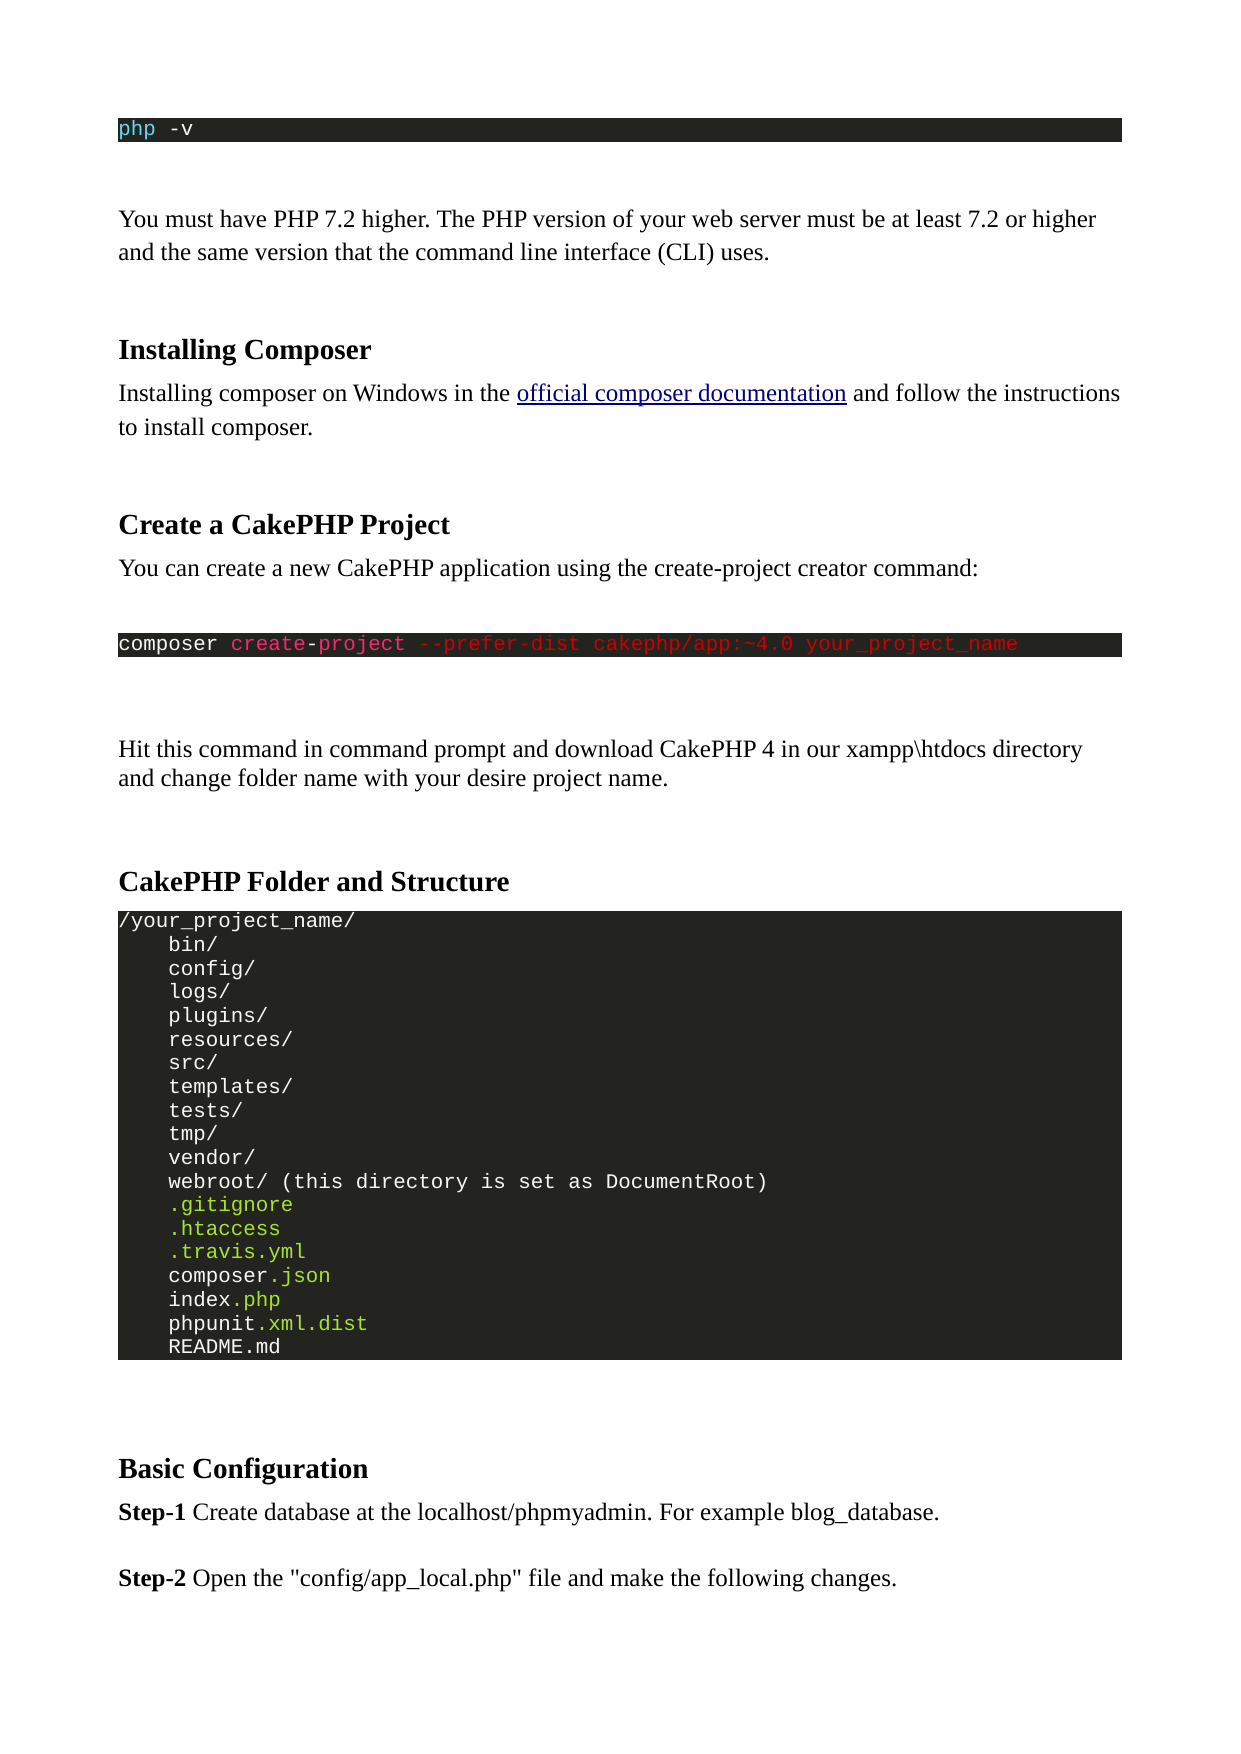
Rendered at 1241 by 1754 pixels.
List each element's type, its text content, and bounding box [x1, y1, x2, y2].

text Step-2 Open the "config/app_local.php" file and make the following changes. [118, 1563, 1122, 1592]
text src/ [118, 1052, 1122, 1076]
text composer.json [118, 1265, 1122, 1289]
text You can create a new CakePHP application using the create-project creator command: [118, 553, 1122, 582]
subtitle CakePHP Folder and Structure [118, 864, 1122, 898]
text composer create-project --prefer-dist cakephp/app:~4.0 your_project_name [118, 633, 1122, 657]
text config/ [118, 958, 1122, 981]
text plugins/ [118, 1005, 1122, 1029]
text logs/ [118, 981, 1122, 1005]
subtitle Installing Composer [118, 332, 1122, 366]
text bin/ [118, 934, 1122, 958]
text .travis.yml [118, 1242, 1122, 1265]
subtitle Create a CakePHP Project [118, 507, 1122, 540]
text index.php [118, 1289, 1122, 1312]
text php -v [118, 118, 1122, 142]
text Step-1 Create database at the localhost/phpmyadmin. For example blog_database. [118, 1497, 1122, 1526]
text README.md [118, 1336, 1122, 1360]
text webroot/ (this directory is set as DocumentRoot) [118, 1171, 1122, 1194]
text You must have PHP 7.2 higher. The PHP version of your web server must be at least 7.2 or higher and the same version that the command line interface (CLI) uses. [118, 204, 1122, 266]
text resources/ [118, 1029, 1122, 1052]
text Hit this command in command prompt and download CakePHP 4 in our xampp\htdocs directory and change folder name with your desire project name. [118, 734, 1122, 792]
text templates/ [118, 1076, 1122, 1100]
text tmp/ [118, 1123, 1122, 1147]
text .htaccess [118, 1218, 1122, 1242]
subtitle Basic Configuration [118, 1451, 1122, 1485]
text Installing composer on Windows in the official composer documentation and follow the instructions to install composer. [118, 378, 1122, 440]
text vendor/ [118, 1147, 1122, 1171]
text /your_project_name/ [118, 911, 1122, 934]
text tests/ [118, 1100, 1122, 1123]
text phpunit.xml.dist [118, 1312, 1122, 1336]
text .gitignore [118, 1194, 1122, 1218]
